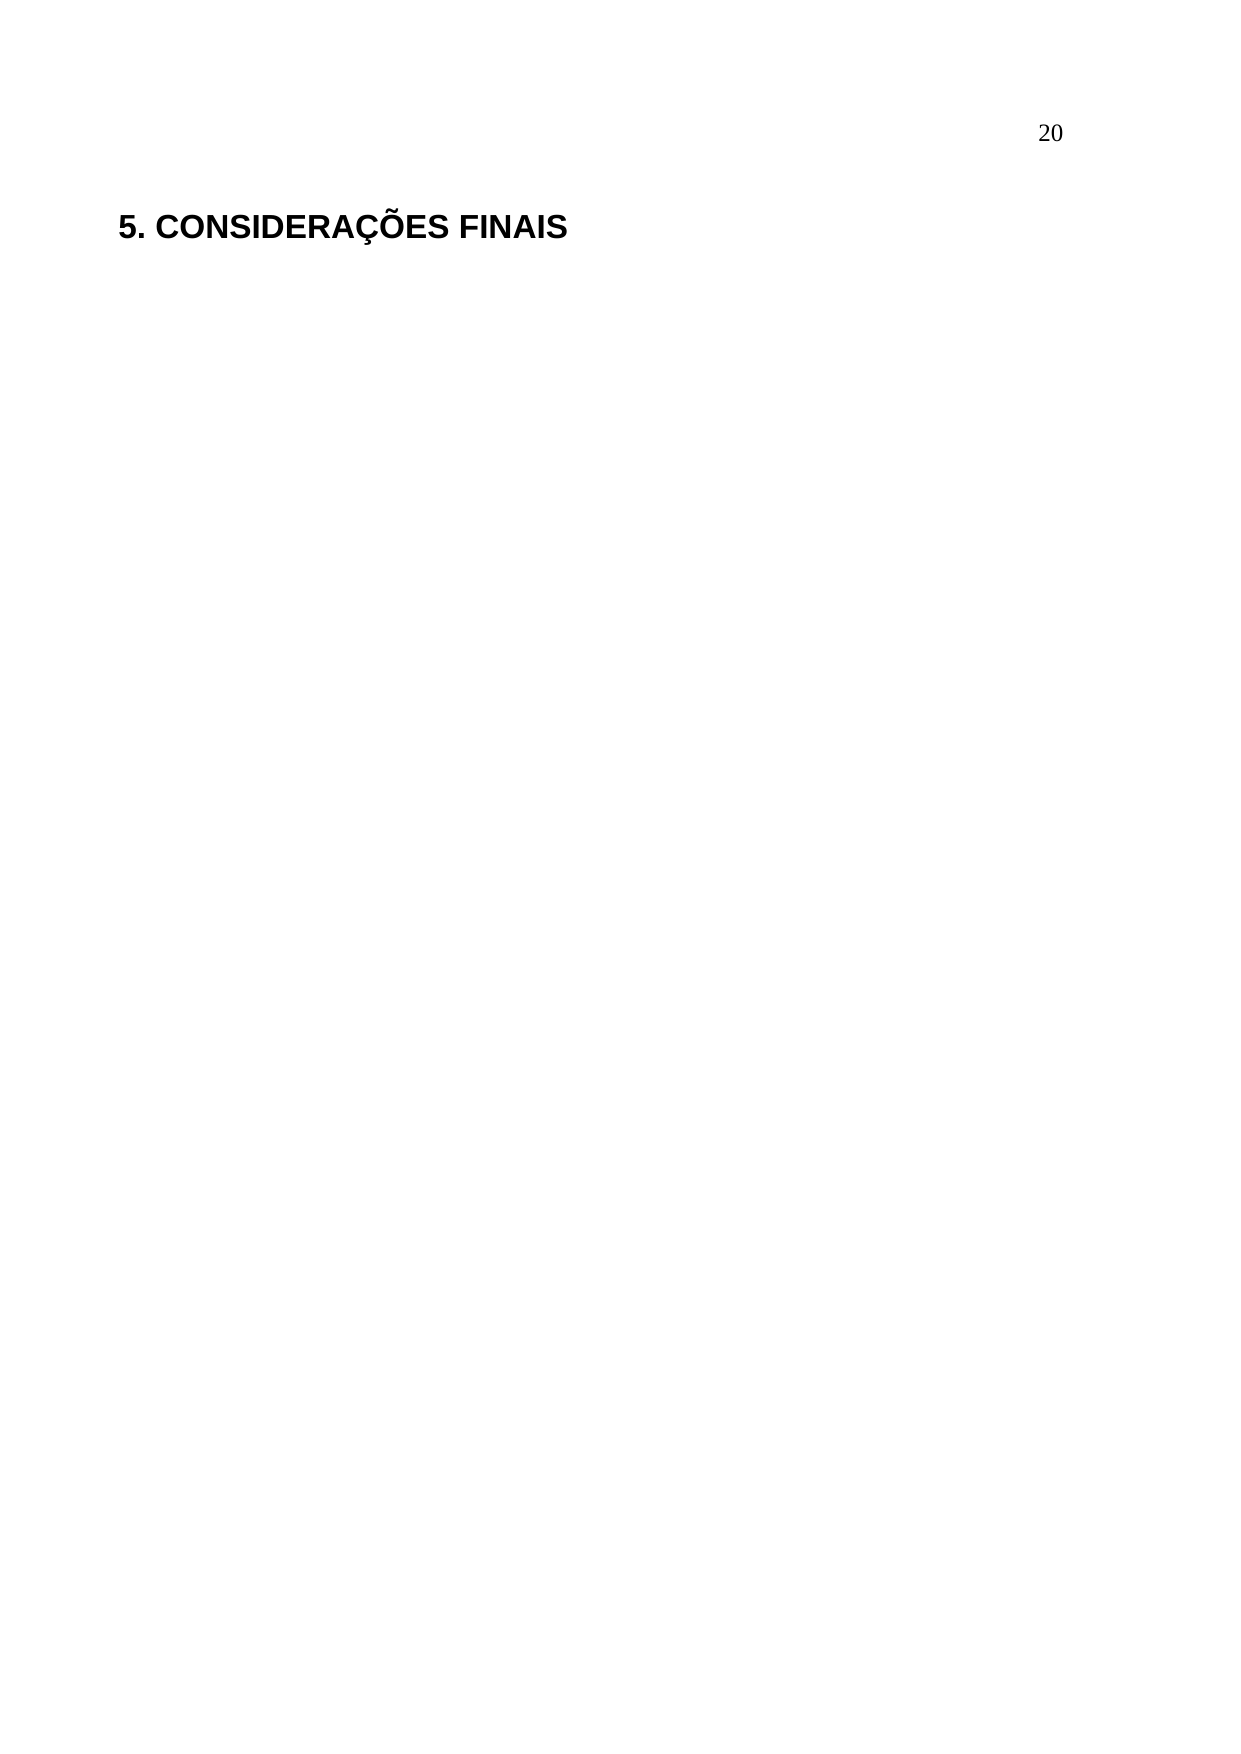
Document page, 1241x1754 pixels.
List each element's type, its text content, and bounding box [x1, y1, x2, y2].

subtitle 5. Considerações finais [118, 207, 1063, 245]
